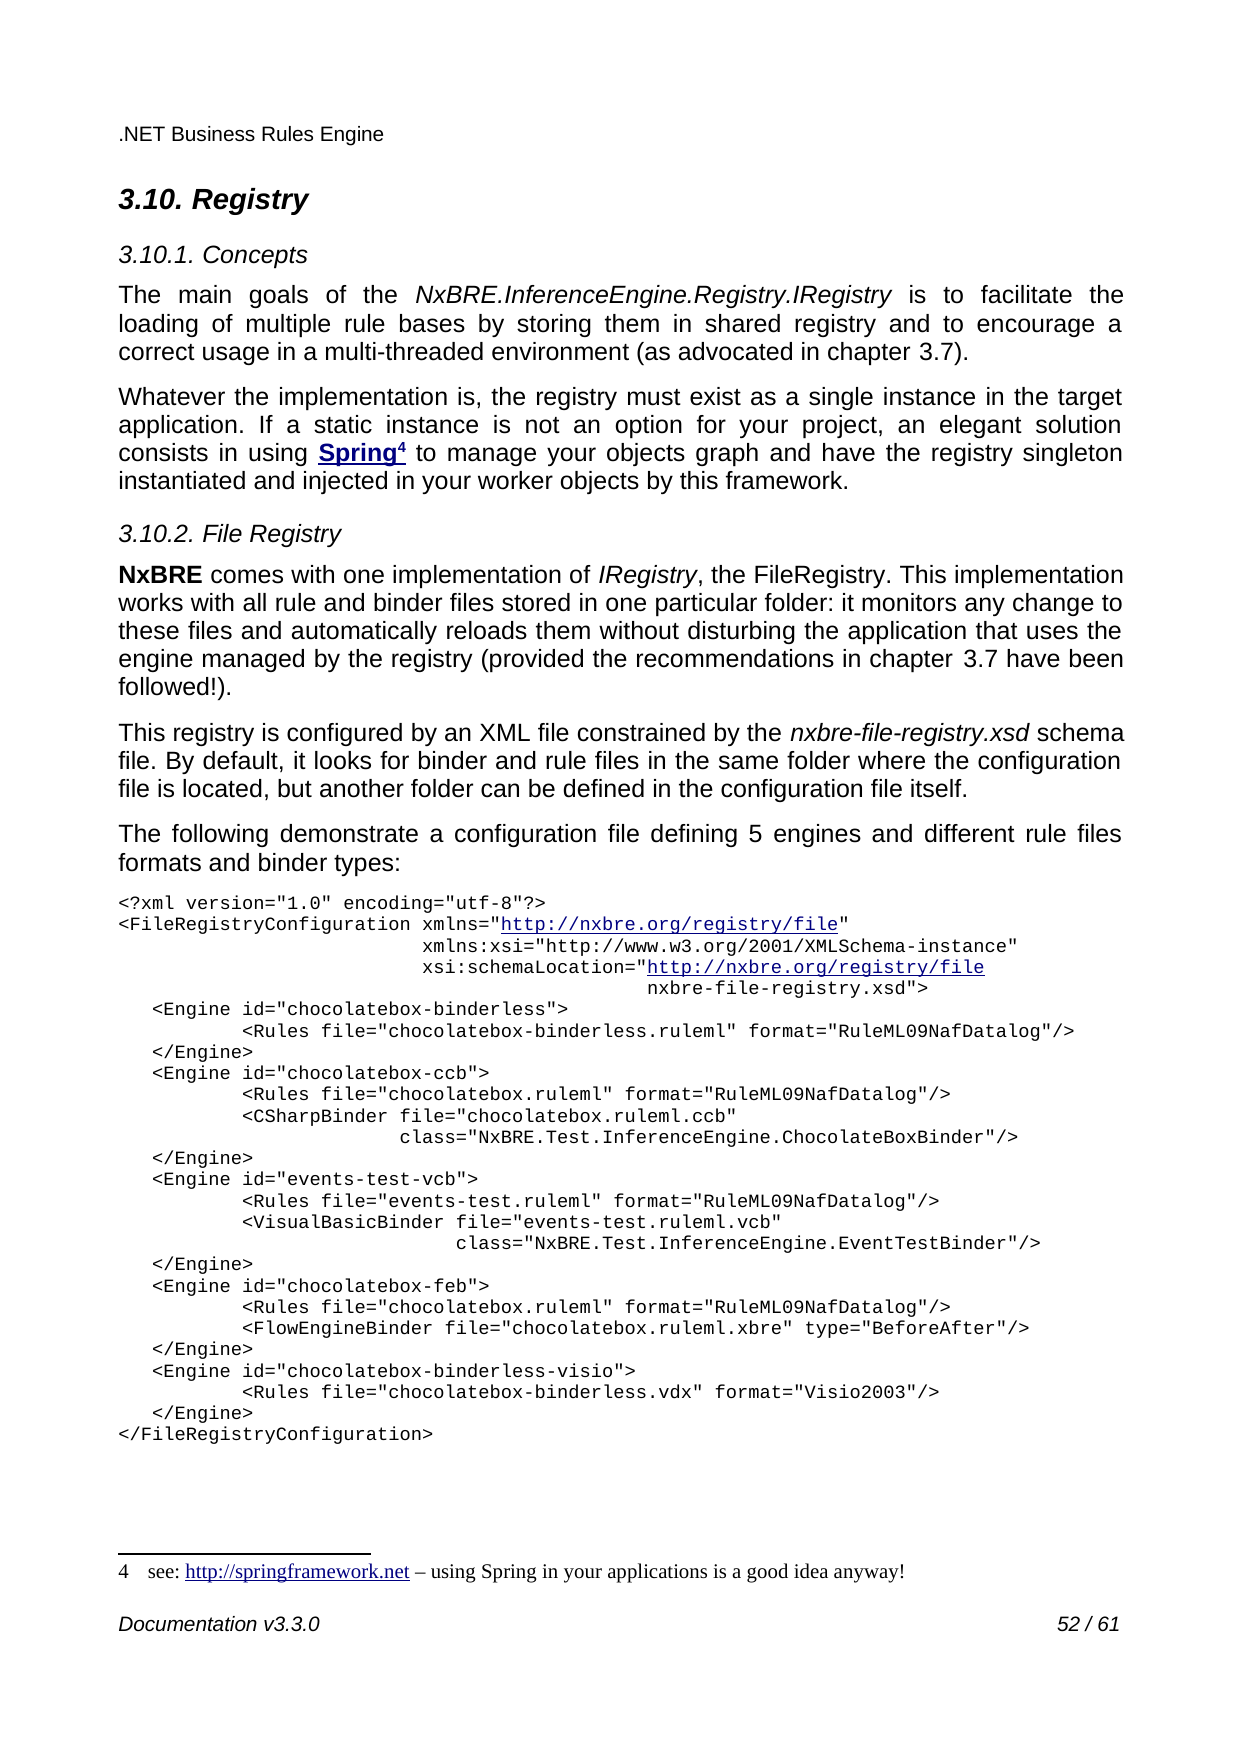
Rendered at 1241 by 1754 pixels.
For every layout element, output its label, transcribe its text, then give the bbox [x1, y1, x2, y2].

subtitle Registry [118, 183, 1124, 216]
text </Engine> [118, 1255, 1124, 1276]
text The following demonstrate a configuration file defining 5 engines and different rule files formats and binder types: [118, 820, 1124, 876]
subtitle File Registry [118, 520, 1124, 548]
text NxBRE comes with one implementation of IRegistry, the FileRegistry. This implementation works with all rule and binder files stored in one particular folder: it monitors any change to these files and automatically reloads them without disturbing the application that uses the engine managed by the registry (provided the recommendations in chapter 3.7 have been followed!). [118, 561, 1124, 701]
text xsi:schemaLocation="http://nxbre.org/registry/file [118, 958, 1124, 979]
text <VisualBasicBinder file="events-test.ruleml.vcb" [118, 1213, 1124, 1234]
text <CSharpBinder file="chocolatebox.ruleml.ccb" [118, 1106, 1124, 1128]
text <Engine id="events-test-vcb"> [118, 1170, 1124, 1191]
text <Rules file="events-test.ruleml" format="RuleML09NafDatalog"/> [118, 1191, 1124, 1213]
subtitle Concepts [118, 241, 1124, 269]
text <Rules file="chocolatebox.ruleml" format="RuleML09NafDatalog"/> [118, 1298, 1124, 1319]
text class="NxBRE.Test.InferenceEngine.EventTestBinder"/> [118, 1234, 1124, 1255]
text </Engine> [118, 1043, 1124, 1064]
text Whatever the implementation is, the registry must exist as a single instance in the target application. If a static instance is not an option for your project, an elegant solution consists in using Spring to manage your objects graph and have the registry singleton instantiated and injected in your worker objects by this framework. [118, 383, 1124, 495]
text <Rules file="chocolatebox.ruleml" format="RuleML09NafDatalog"/> [118, 1085, 1124, 1106]
text </Engine> [118, 1404, 1124, 1425]
text <?xml version="1.0" encoding="utf-8"?> [118, 894, 1124, 915]
text class="NxBRE.Test.InferenceEngine.ChocolateBoxBinder"/> [118, 1128, 1124, 1149]
text nxbre-file-registry.xsd"> [118, 979, 1124, 1000]
text <Rules file="chocolatebox-binderless.vdx" format="Visio2003"/> [118, 1383, 1124, 1404]
text xmlns:xsi="http://www.w3.org/2001/XMLSchema-instance" [118, 936, 1124, 958]
text <Engine id="chocolatebox-feb"> [118, 1276, 1124, 1298]
text The main goals of the NxBRE.InferenceEngine.Registry.IRegistry is to facilitate the loading of multiple rule bases by storing them in shared registry and to encourage a correct usage in a multi-threaded environment (as advocated in chapter 3.7). [118, 281, 1124, 365]
text This registry is configured by an XML file constrained by the nxbre-file-registry.xsd schema file. By default, it looks for binder and rule files in the same folder where the configuration file is located, but another folder can be defined in the configuration file itself. [118, 718, 1124, 802]
text see: http://springframework.net – using Spring in your applications is a good idea anyway! [118, 1560, 1124, 1583]
text <Engine id="chocolatebox-ccb"> [118, 1064, 1124, 1085]
text <Engine id="chocolatebox-binderless-visio"> [118, 1361, 1124, 1383]
text <FileRegistryConfiguration xmlns="http://nxbre.org/registry/file" [118, 915, 1124, 936]
text <FlowEngineBinder file="chocolatebox.ruleml.xbre" type="BeforeAfter"/> [118, 1319, 1124, 1340]
text </Engine> [118, 1149, 1124, 1170]
text <Rules file="chocolatebox-binderless.ruleml" format="RuleML09NafDatalog"/> [118, 1021, 1124, 1043]
text </FileRegistryConfiguration> [118, 1425, 1124, 1446]
text <Engine id="chocolatebox-binderless"> [118, 1000, 1124, 1021]
text </Engine> [118, 1340, 1124, 1361]
